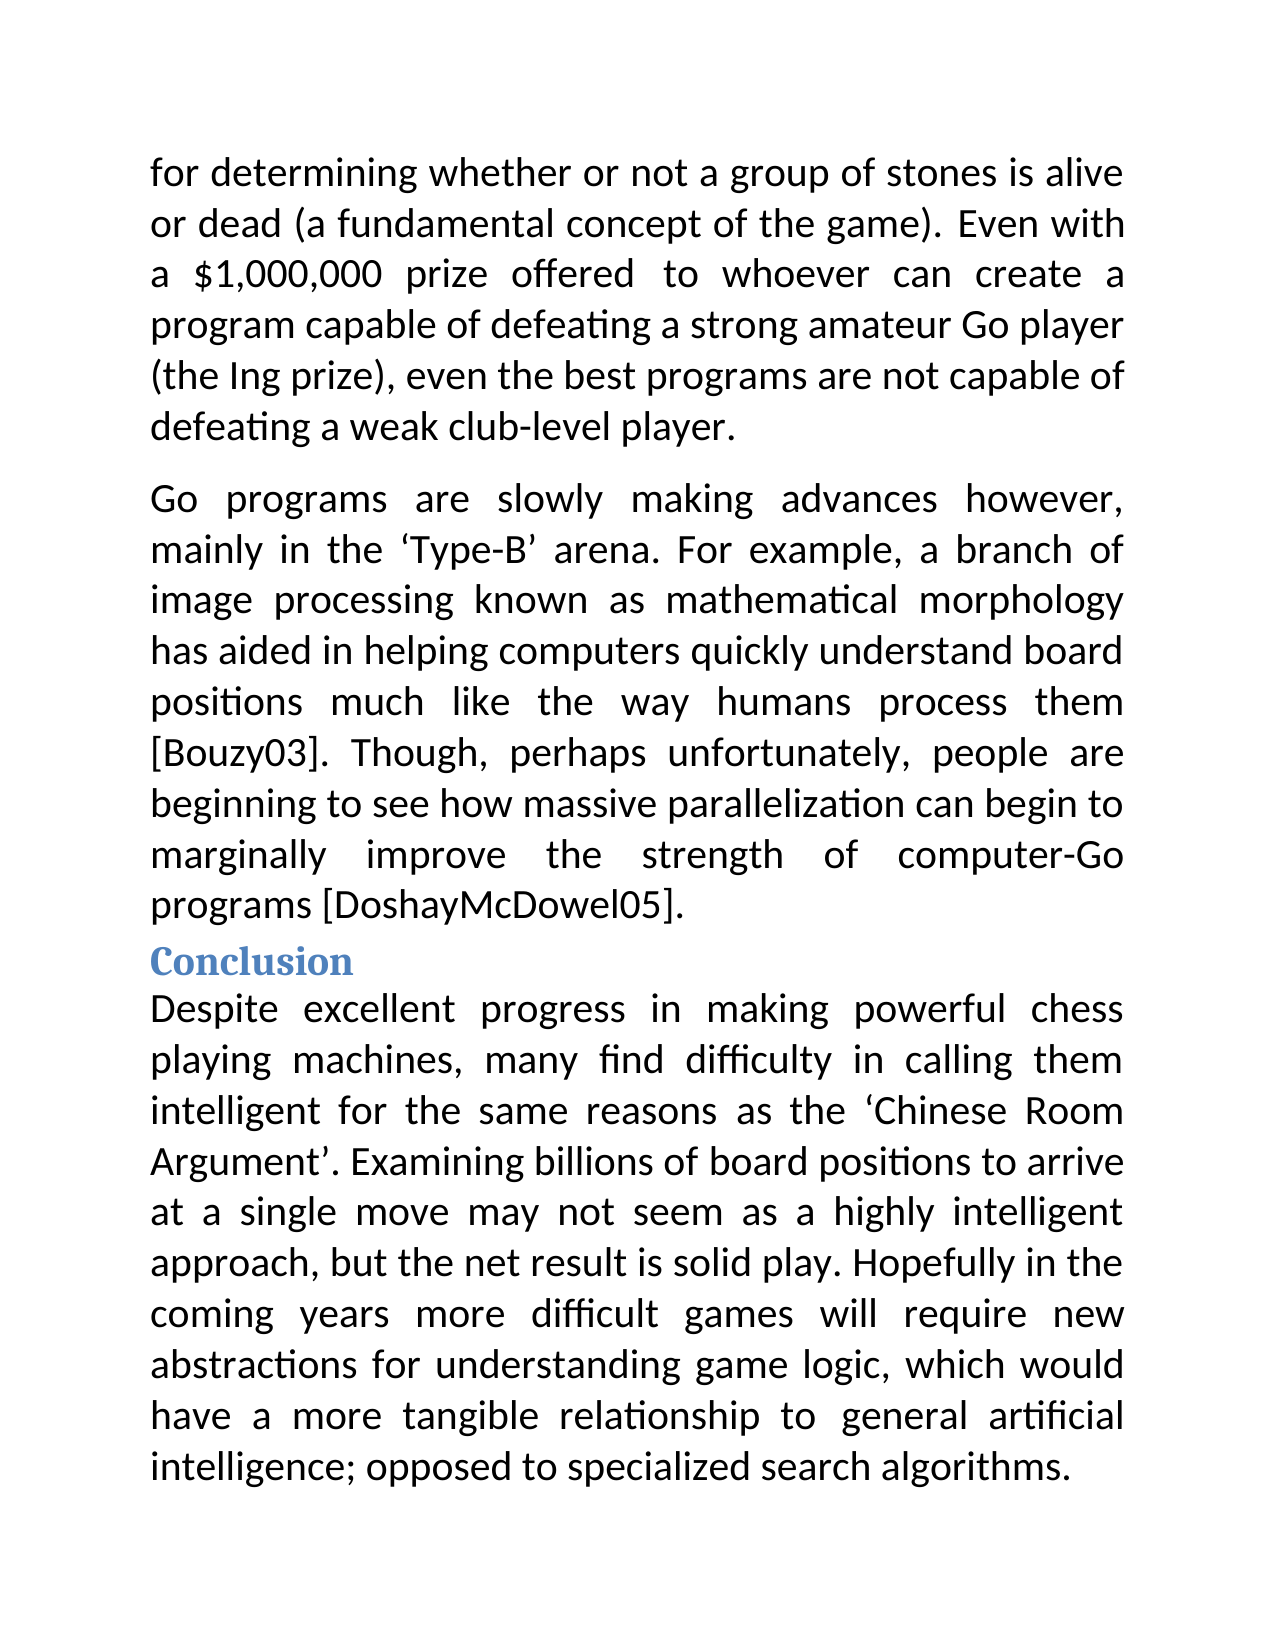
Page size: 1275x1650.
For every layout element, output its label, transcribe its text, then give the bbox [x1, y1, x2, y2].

text Despite excellent progress in making powerful chess playing machines, many find difficulty in calling them intelligent for the same reasons as the ‘Chinese Room Argument’. Examining billions of board positions to arrive at a single move may not seem as a highly intelligent approach, but the net result is solid play. Hopefully in the coming years more difficult games will require new abstractions for understanding game logic, which would have a more tangible relationship to general artificial intelligence; opposed to specialized search algorithms. [150, 982, 1125, 1490]
text for determining whether or not a group of stones is alive or dead (a fundamental concept of the game). Even with a $1,000,000 prize offered to whoever can create a program capable of defeating a strong amateur Go player (the Ing prize), even the best programs are not capable of defeating a weak club-level player. [150, 146, 1126, 451]
subtitle Conclusion [150, 950, 1142, 982]
text Go programs are slowly making advances however, mainly in the ‘Type-B’ arena. For example, a branch of image processing known as mathematical morphology has aided in helping computers quickly understand board positions much like the way humans process them [Bouzy03]. Though, perhaps unfortunately, people are beginning to see how massive parallelization can begin to marginally improve the strength of computer-Go programs [DoshayMcDowel05]. [150, 472, 1125, 929]
